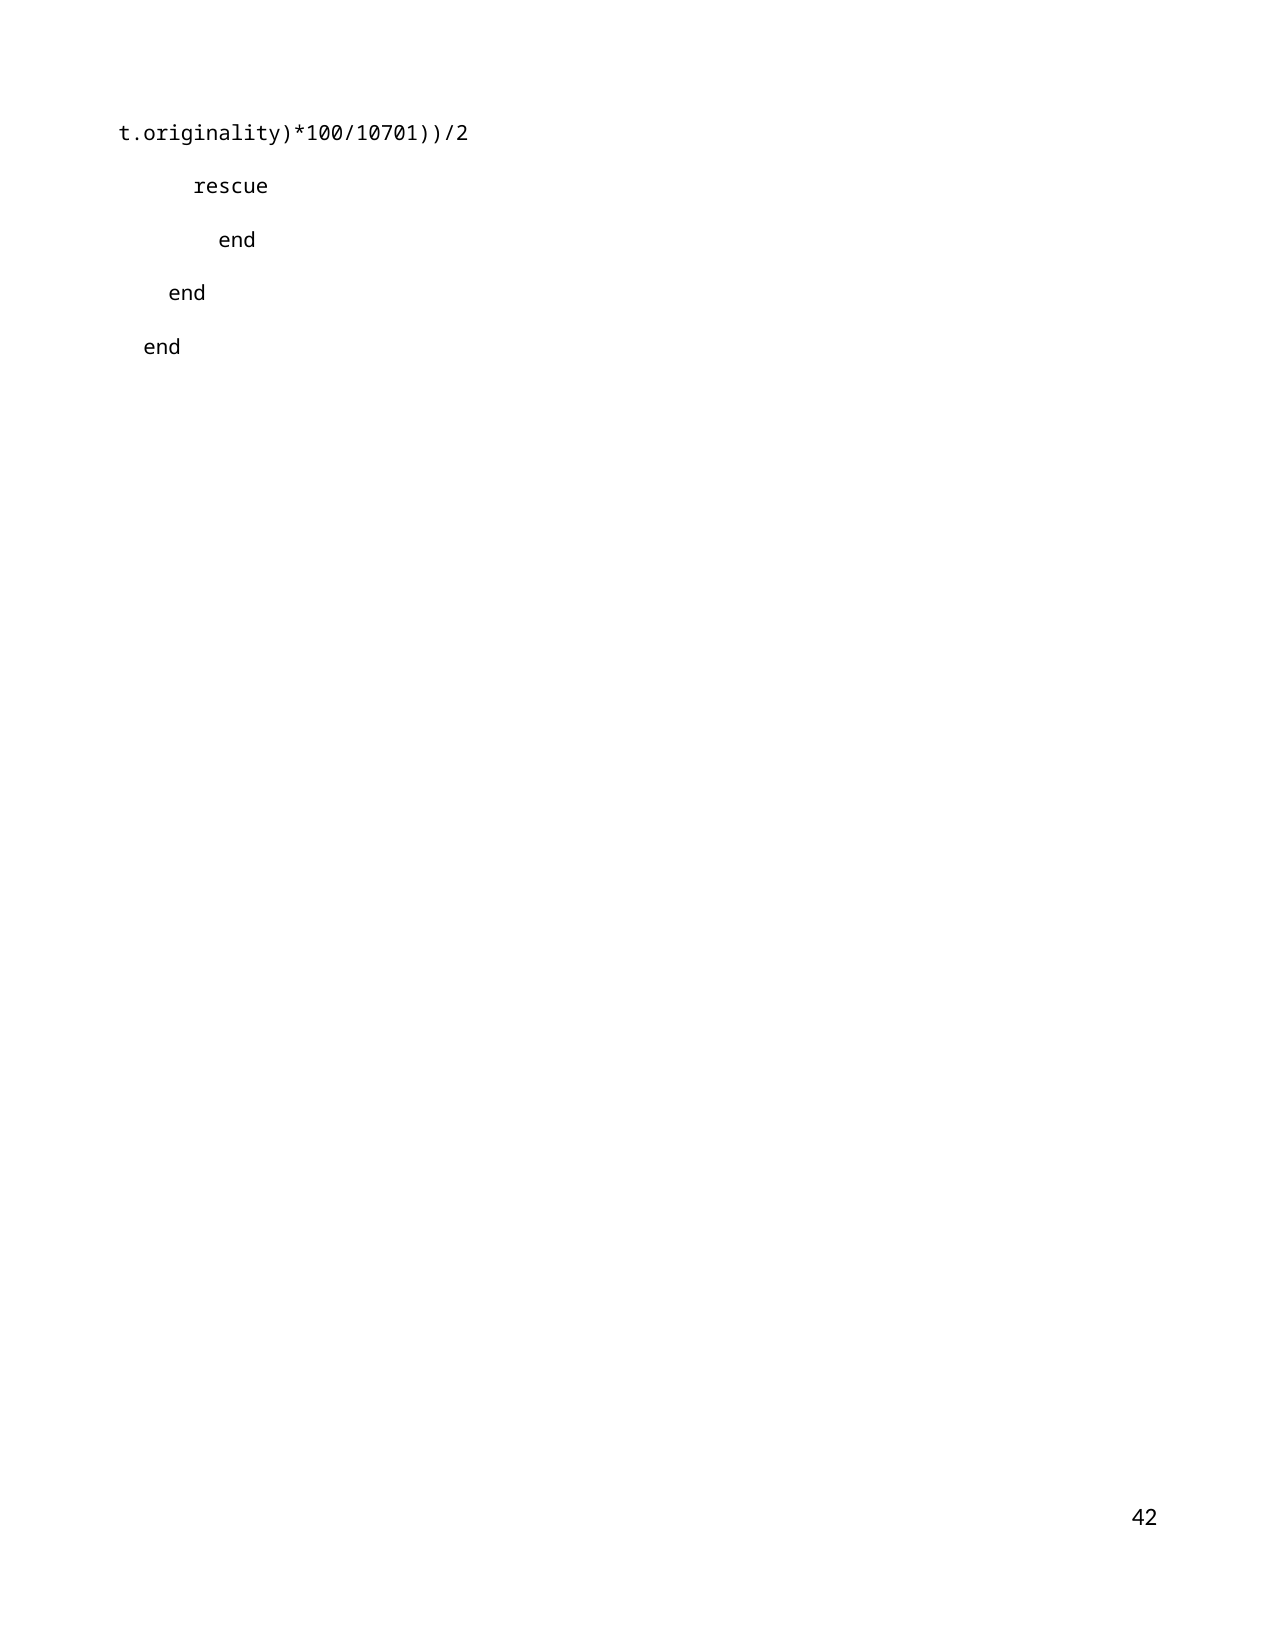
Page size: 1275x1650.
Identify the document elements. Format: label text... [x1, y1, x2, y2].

text end [118, 225, 1157, 253]
text end [118, 332, 1157, 360]
text rescue [118, 172, 1157, 200]
text - t.originality)*100/10701))/2 [118, 118, 1157, 147]
text end [118, 278, 1157, 307]
